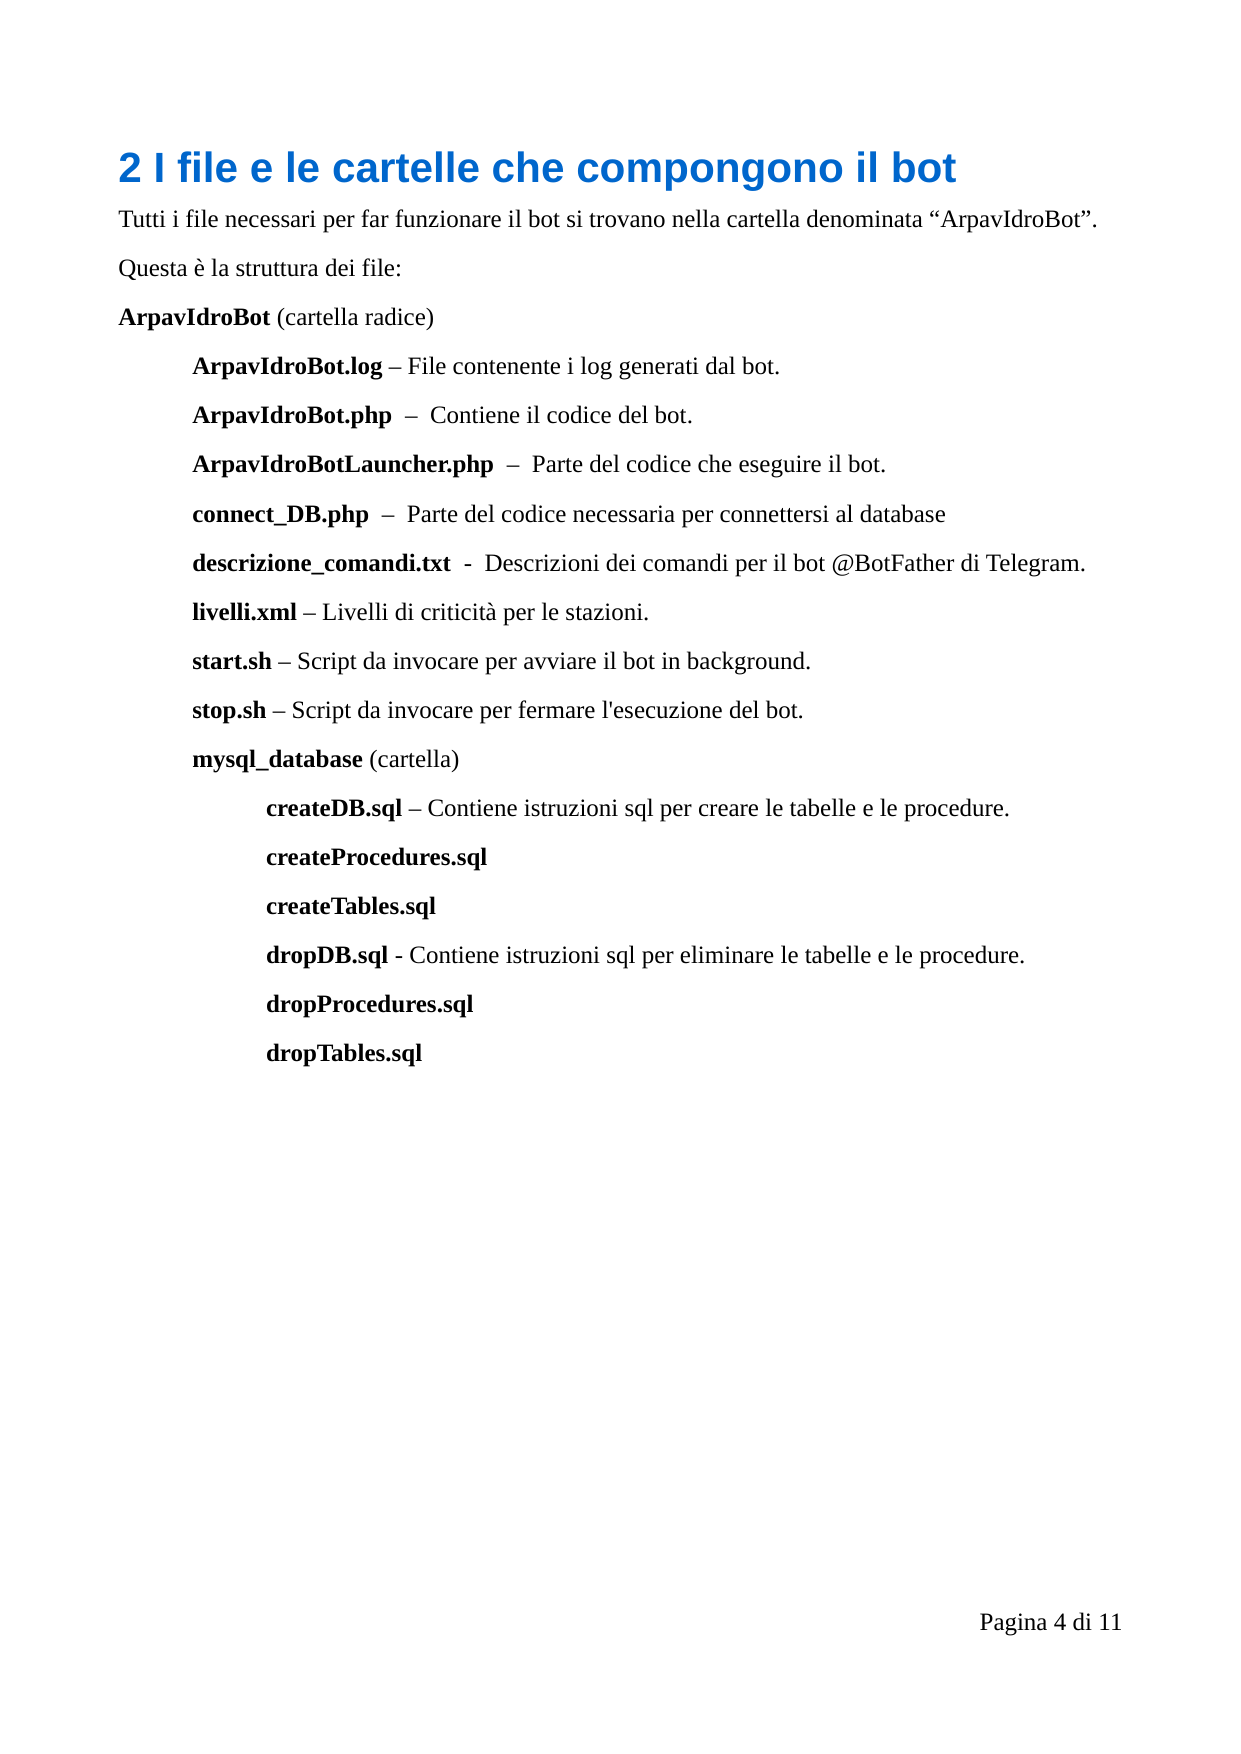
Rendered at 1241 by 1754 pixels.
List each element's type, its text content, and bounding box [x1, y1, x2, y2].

text dropDB.sql - Contiene istruzioni sql per eliminare le tabelle e le procedure. [118, 940, 1122, 969]
text Tutti i file necessari per far funzionare il bot si trovano nella cartella denominata “ArpavIdroBot”. [118, 204, 1122, 233]
text dropProcedures.sql [118, 989, 1122, 1018]
text connect_DB.php – Parte del codice necessaria per connettersi al database [118, 499, 1122, 527]
text dropTables.sql [118, 1038, 1122, 1067]
text ArpavIdroBot.php – Contiene il codice del bot. [118, 401, 1122, 429]
text stop.sh – Script da invocare per fermare l'esecuzione del bot. [118, 695, 1122, 724]
text ArpavIdroBot (cartella radice) [118, 302, 1122, 331]
text mysql_database (cartella) [118, 744, 1122, 773]
text ArpavIdroBotLauncher.php – Parte del codice che eseguire il bot. [118, 449, 1122, 478]
text createTables.sql [118, 891, 1122, 920]
text createProcedures.sql [118, 842, 1122, 871]
text ArpavIdroBot.log – File contenente i log generati dal bot. [118, 351, 1122, 380]
text descrizione_comandi.txt - Descrizioni dei comandi per il bot @BotFather di Telegram. [118, 548, 1122, 576]
text livelli.xml – Livelli di criticità per le stazioni. [118, 597, 1122, 626]
subtitle 2 I file e le cartelle che compongono il bot [118, 143, 1122, 192]
text createDB.sql – Contiene istruzioni sql per creare le tabelle e le procedure. [118, 793, 1122, 822]
text Questa è la struttura dei file: [118, 253, 1122, 282]
text start.sh – Script da invocare per avviare il bot in background. [118, 646, 1122, 674]
